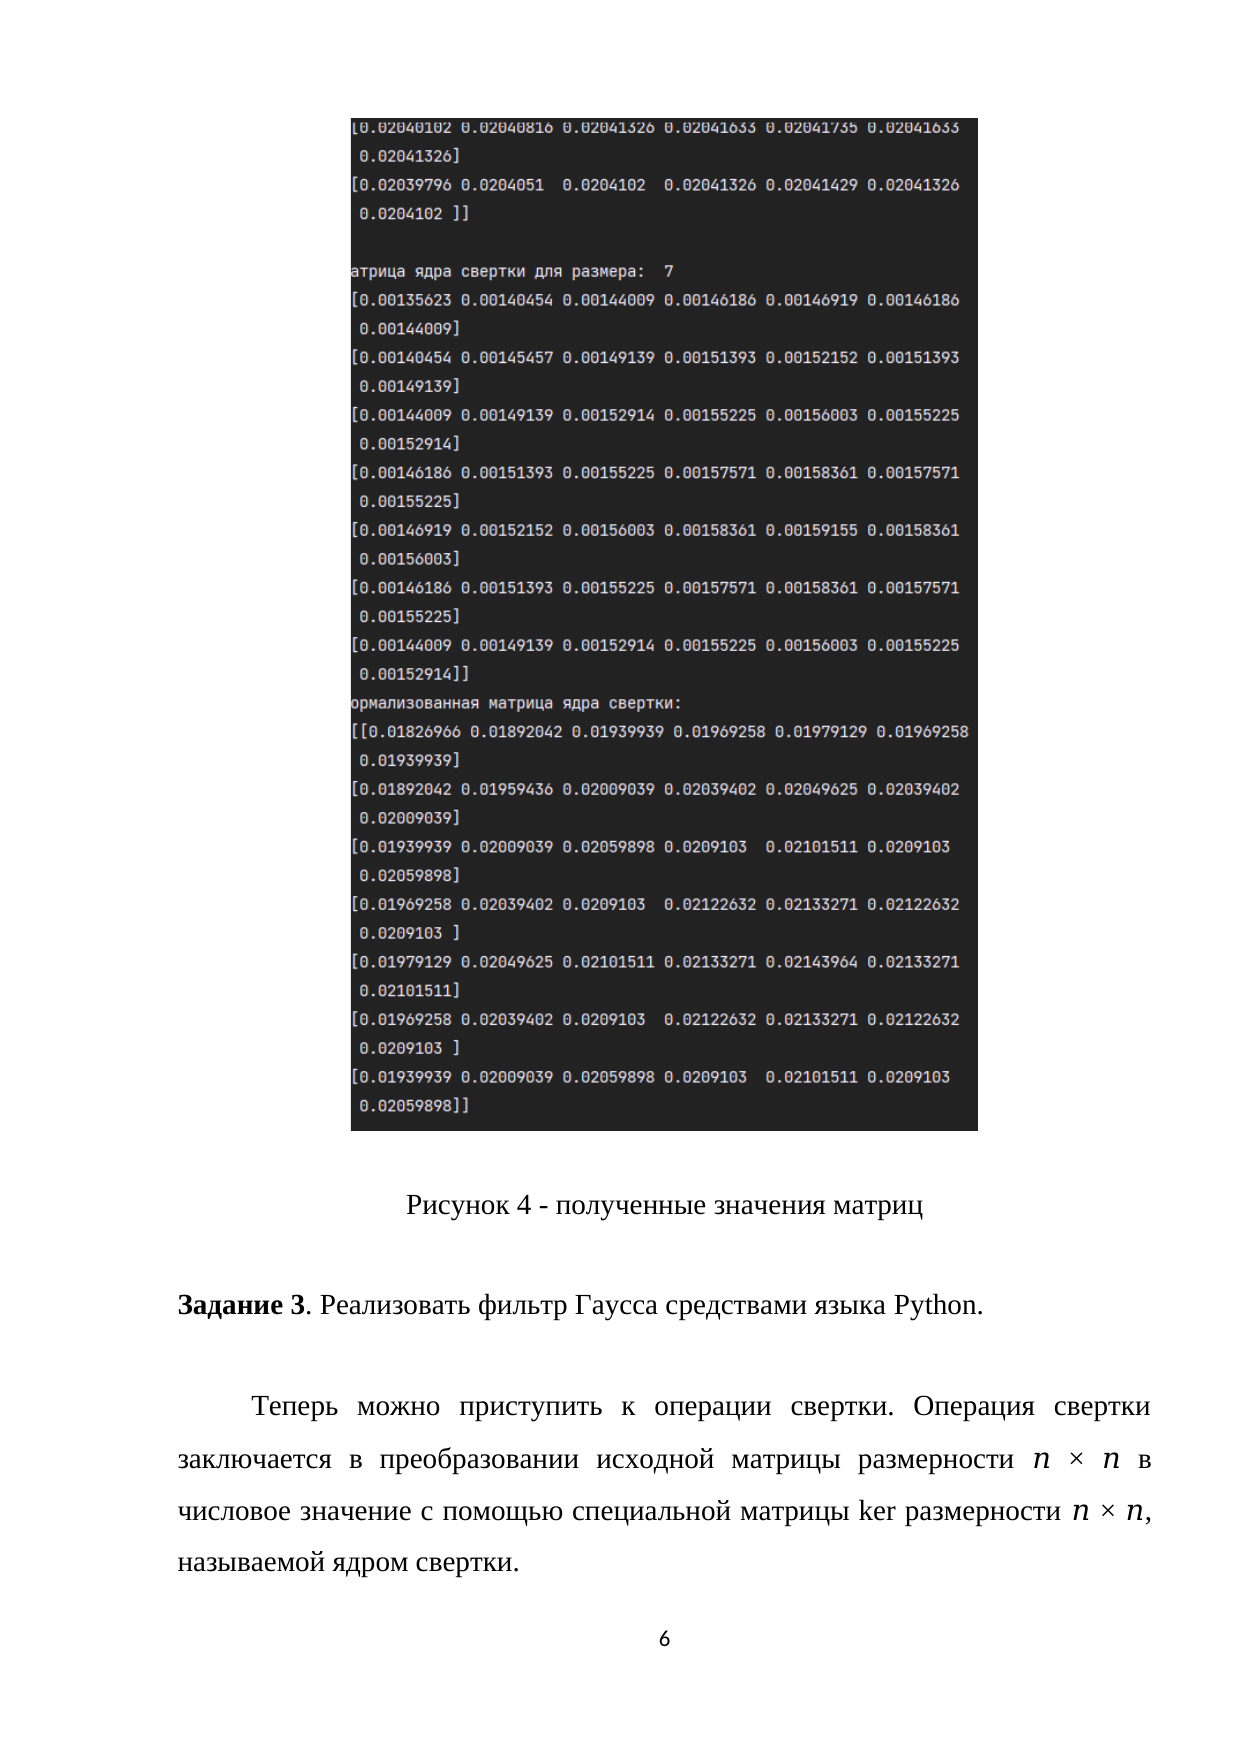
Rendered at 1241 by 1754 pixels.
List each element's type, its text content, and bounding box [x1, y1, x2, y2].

text Задание 3. Реализовать фильтр Гаусса средствами языка Python. [177, 1287, 1152, 1321]
picture [350, 118, 978, 1131]
text Рисунок 4 - полученные значения матриц [177, 1187, 1152, 1220]
text Теперь можно приступить к операции свертки. Операция свертки заключается в преобразовании исходной матрицы размерности 𝑛 × 𝑛 в числовое значение с помощью специальной матрицы ker размерности 𝑛 × 𝑛, называемой ядром свертки. [177, 1388, 1152, 1577]
